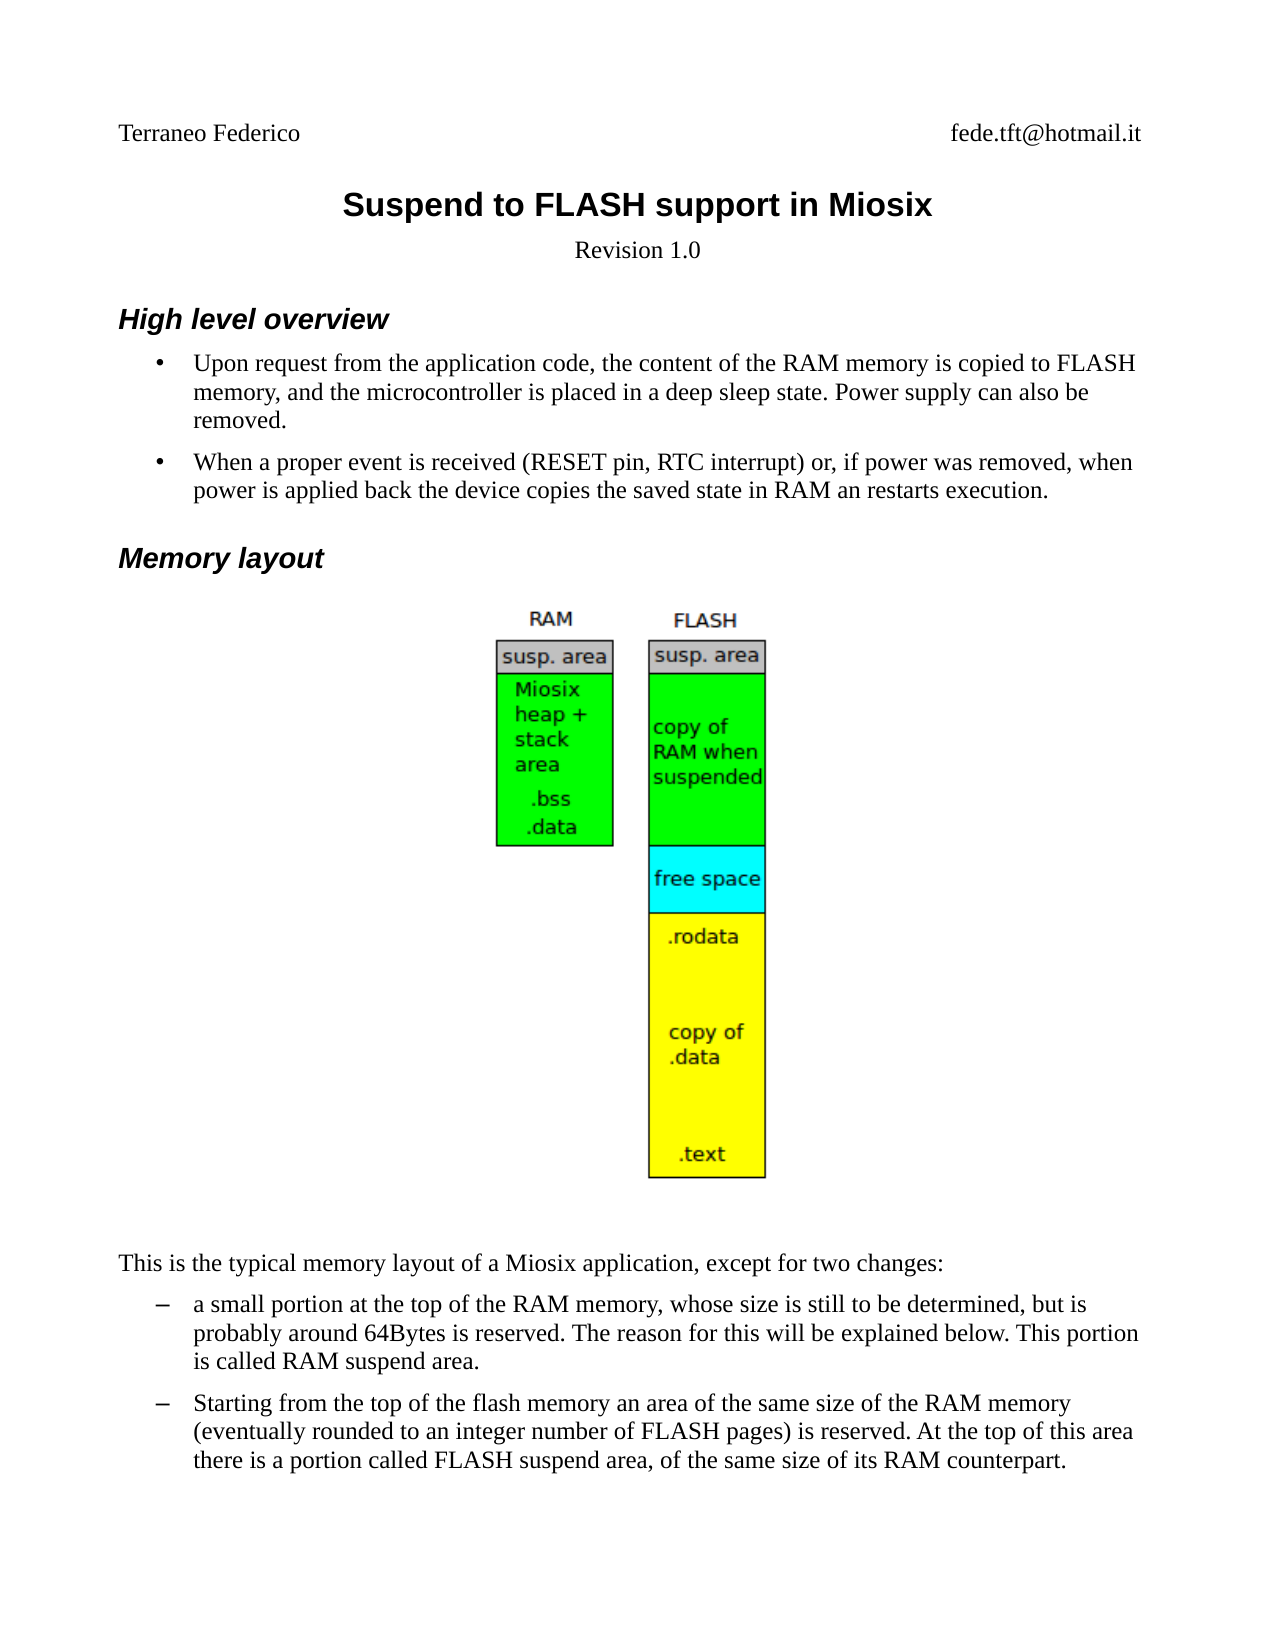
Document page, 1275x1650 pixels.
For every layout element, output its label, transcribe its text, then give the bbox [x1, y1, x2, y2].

subtitle High level overview [118, 302, 1157, 335]
text Terraneo Federico fede.tft@hotmail.it [118, 118, 1157, 147]
text Revision 1.0 [118, 236, 1157, 264]
subtitle Suspend to FLASH support in Miosix [118, 184, 1157, 223]
text This is the typical memory layout of a Miosix application, except for two changes: [118, 1248, 1157, 1276]
picture [457, 587, 818, 1213]
list Upon request from the application code, the content of the RAM memory is copied to FLASH memory, and the microcontroller is placed in a deep sleep state. Power supply can also be removed. [156, 348, 1157, 434]
subtitle Memory layout [118, 542, 1157, 575]
list Starting from the top of the flash memory an area of the same size of the RAM memory (eventually rounded to an integer number of FLASH pages) is reserved. At the top of this area there is a portion called FLASH suspend area, of the same size of its RAM counterpart. [156, 1388, 1157, 1474]
list When a proper event is received (RESET pin, RTC interrupt) or, if power was removed, when power is applied back the device copies the saved state in RAM an restarts execution. [156, 447, 1157, 504]
list a small portion at the top of the RAM memory, whose size is still to be determined, but is probably around 64Bytes is reserved. The reason for this will be explained below. This portion is called RAM suspend area. [156, 1289, 1157, 1375]
